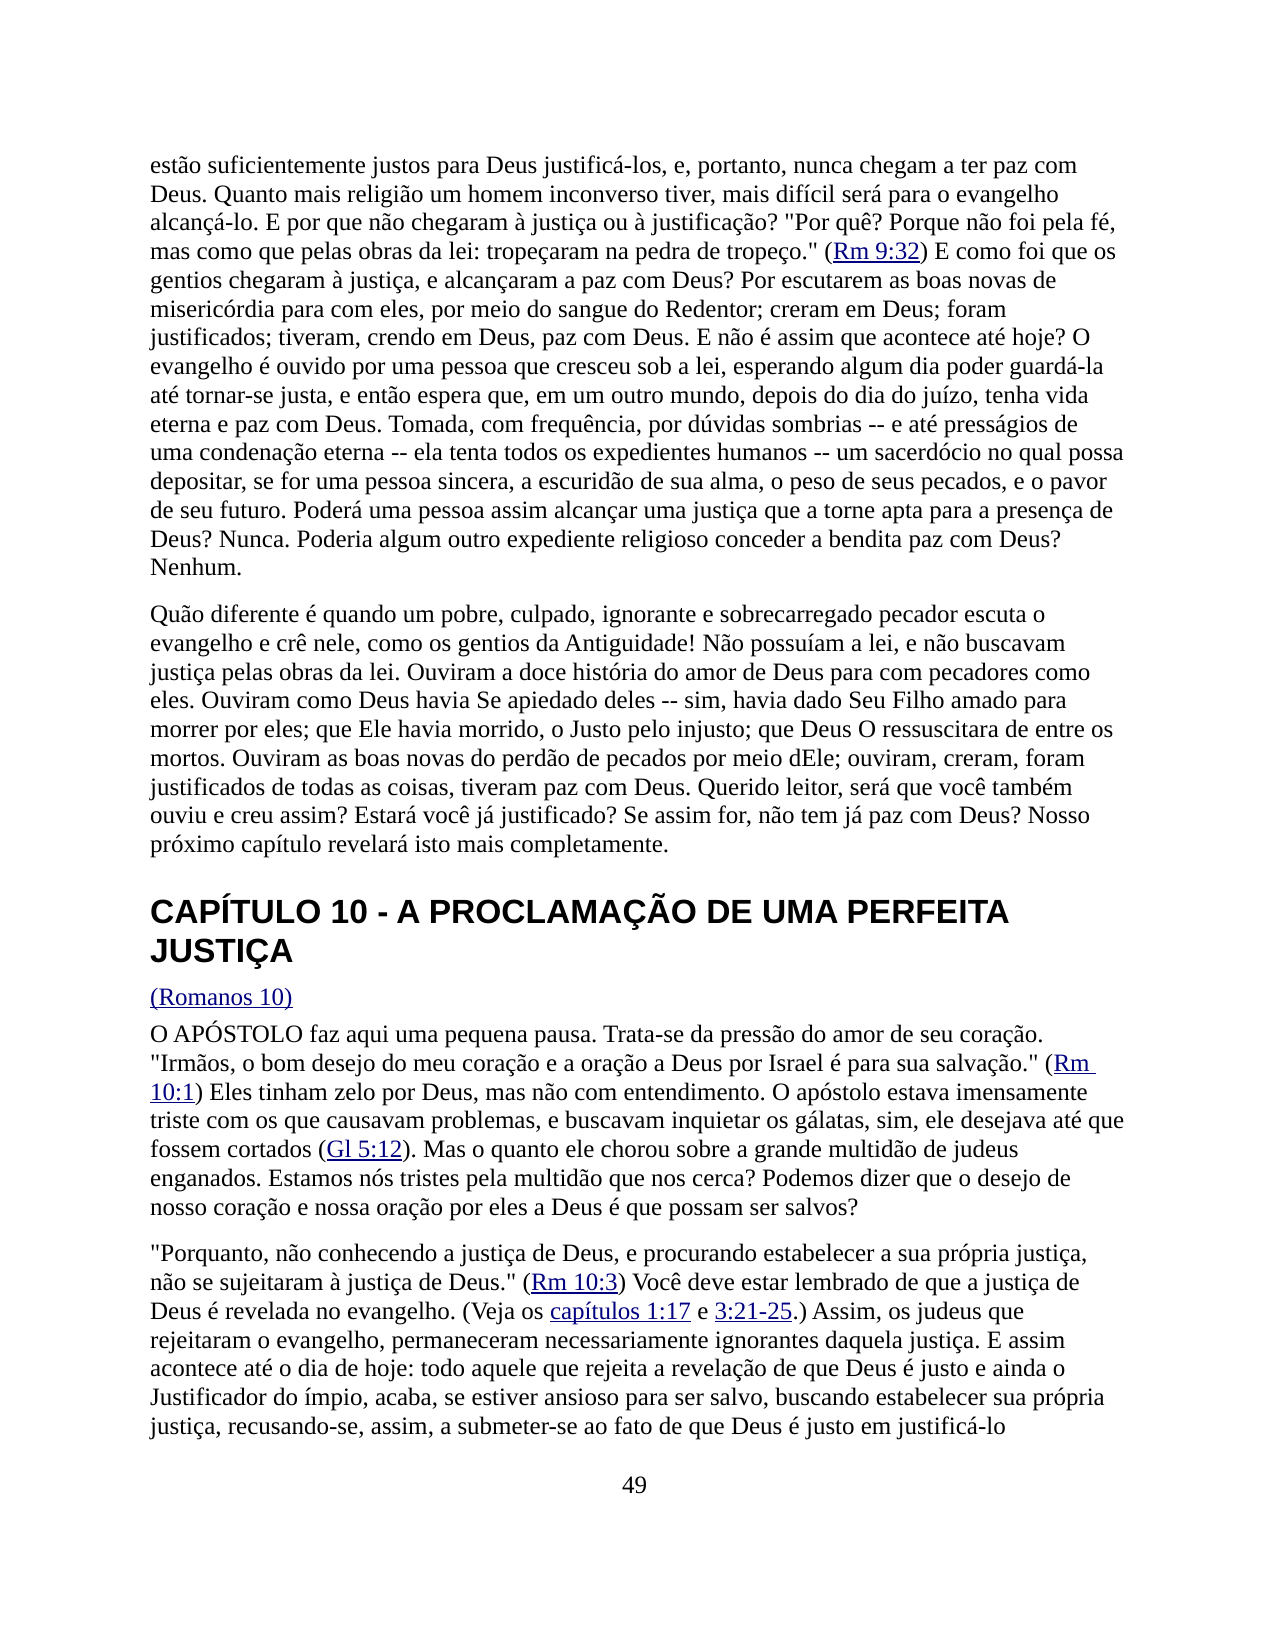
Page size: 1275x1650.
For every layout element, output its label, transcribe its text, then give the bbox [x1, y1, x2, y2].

text O APÓSTOLO faz aqui uma pequena pausa. Trata-se da pressão do amor de seu coração. "Irmãos, o bom desejo do meu coração e a oração a Deus por Israel é para sua salvação." (Rm 10:1) Eles tinham zelo por Deus, mas não com entendimento. O apóstolo estava imensamente triste com os que causavam problemas, e buscavam inquietar os gálatas, sim, ele desejava até que fossem cortados (Gl 5:12). Mas o quanto ele chorou sobre a grande multidão de judeus enganados. Estamos nós tristes pela multidão que nos cerca? Podemos dizer que o desejo de nosso coração e nossa oração por eles a Deus é que possam ser salvos? [150, 1019, 1125, 1221]
subtitle CAPÍTULO 10 - A PROCLAMAÇÃO DE UMA PERFEITA JUSTIÇA [150, 892, 1125, 969]
text (Romanos 10) [150, 982, 1125, 1010]
text estão suficientemente justos para Deus justificá-los, e, portanto, nunca chegam a ter paz com Deus. Quanto mais religião um homem inconverso tiver, mais difícil será para o evangelho alcançá-lo. E por que não chegaram à justiça ou à justificação? "Por quê? Porque não foi pela fé, mas como que pelas obras da lei: tropeçaram na pedra de tropeço." (Rm 9:32) E como foi que os gentios chegaram à justiça, e alcançaram a paz com Deus? Por escutarem as boas novas de misericórdia para com eles, por meio do sangue do Redentor; creram em Deus; foram justificados; tiveram, crendo em Deus, paz com Deus. E não é assim que acontece até hoje? O evangelho é ouvido por uma pessoa que cresceu sob a lei, esperando algum dia poder guardá-la até tornar-se justa, e então espera que, em um outro mundo, depois do dia do juízo, tenha vida eterna e paz com Deus. Tomada, com frequência, por dúvidas sombrias -- e até presságios de uma condenação eterna -- ela tenta todos os expedientes humanos -- um sacerdócio no qual possa depositar, se for uma pessoa sincera, a escuridão de sua alma, o peso de seus pecados, e o pavor de seu futuro. Poderá uma pessoa assim alcançar uma justiça que a torne apta para a presença de Deus? Nunca. Poderia algum outro expediente religioso conceder a bendita paz com Deus? Nenhum. [150, 150, 1125, 581]
text Quão diferente é quando um pobre, culpado, ignorante e sobrecarregado pecador escuta o evangelho e crê nele, como os gentios da Antiguidade! Não possuíam a lei, e não buscavam justiça pelas obras da lei. Ouviram a doce história do amor de Deus para com pecadores como eles. Ouviram como Deus havia Se apiedado deles -- sim, havia dado Seu Filho amado para morrer por eles; que Ele havia morrido, o Justo pelo injusto; que Deus O ressuscitara de entre os mortos. Ouviram as boas novas do perdão de pecados por meio dEle; ouviram, creram, foram justificados de todas as coisas, tiveram paz com Deus. Querido leitor, será que você também ouviu e creu assim? Estará você já justificado? Se assim for, não tem já paz com Deus? Nosso próximo capítulo revelará isto mais completamente. [150, 599, 1125, 858]
text "Porquanto, não conhecendo a justiça de Deus, e procurando estabelecer a sua própria justiça, não se sujeitaram à justiça de Deus." (Rm 10:3) Você deve estar lembrado de que a justiça de Deus é revelada no evangelho. (Veja os capítulos 1:17 e 3:21-25.) Assim, os judeus que rejeitaram o evangelho, permaneceram necessariamente ignorantes daquela justiça. E assim acontece até o dia de hoje: todo aquele que rejeita a revelação de que Deus é justo e ainda o Justificador do ímpio, acaba, se estiver ansioso para ser salvo, buscando estabelecer sua própria justiça, recusando-se, assim, a submeter-se ao fato de que Deus é justo em justificá-lo [150, 1238, 1125, 1440]
